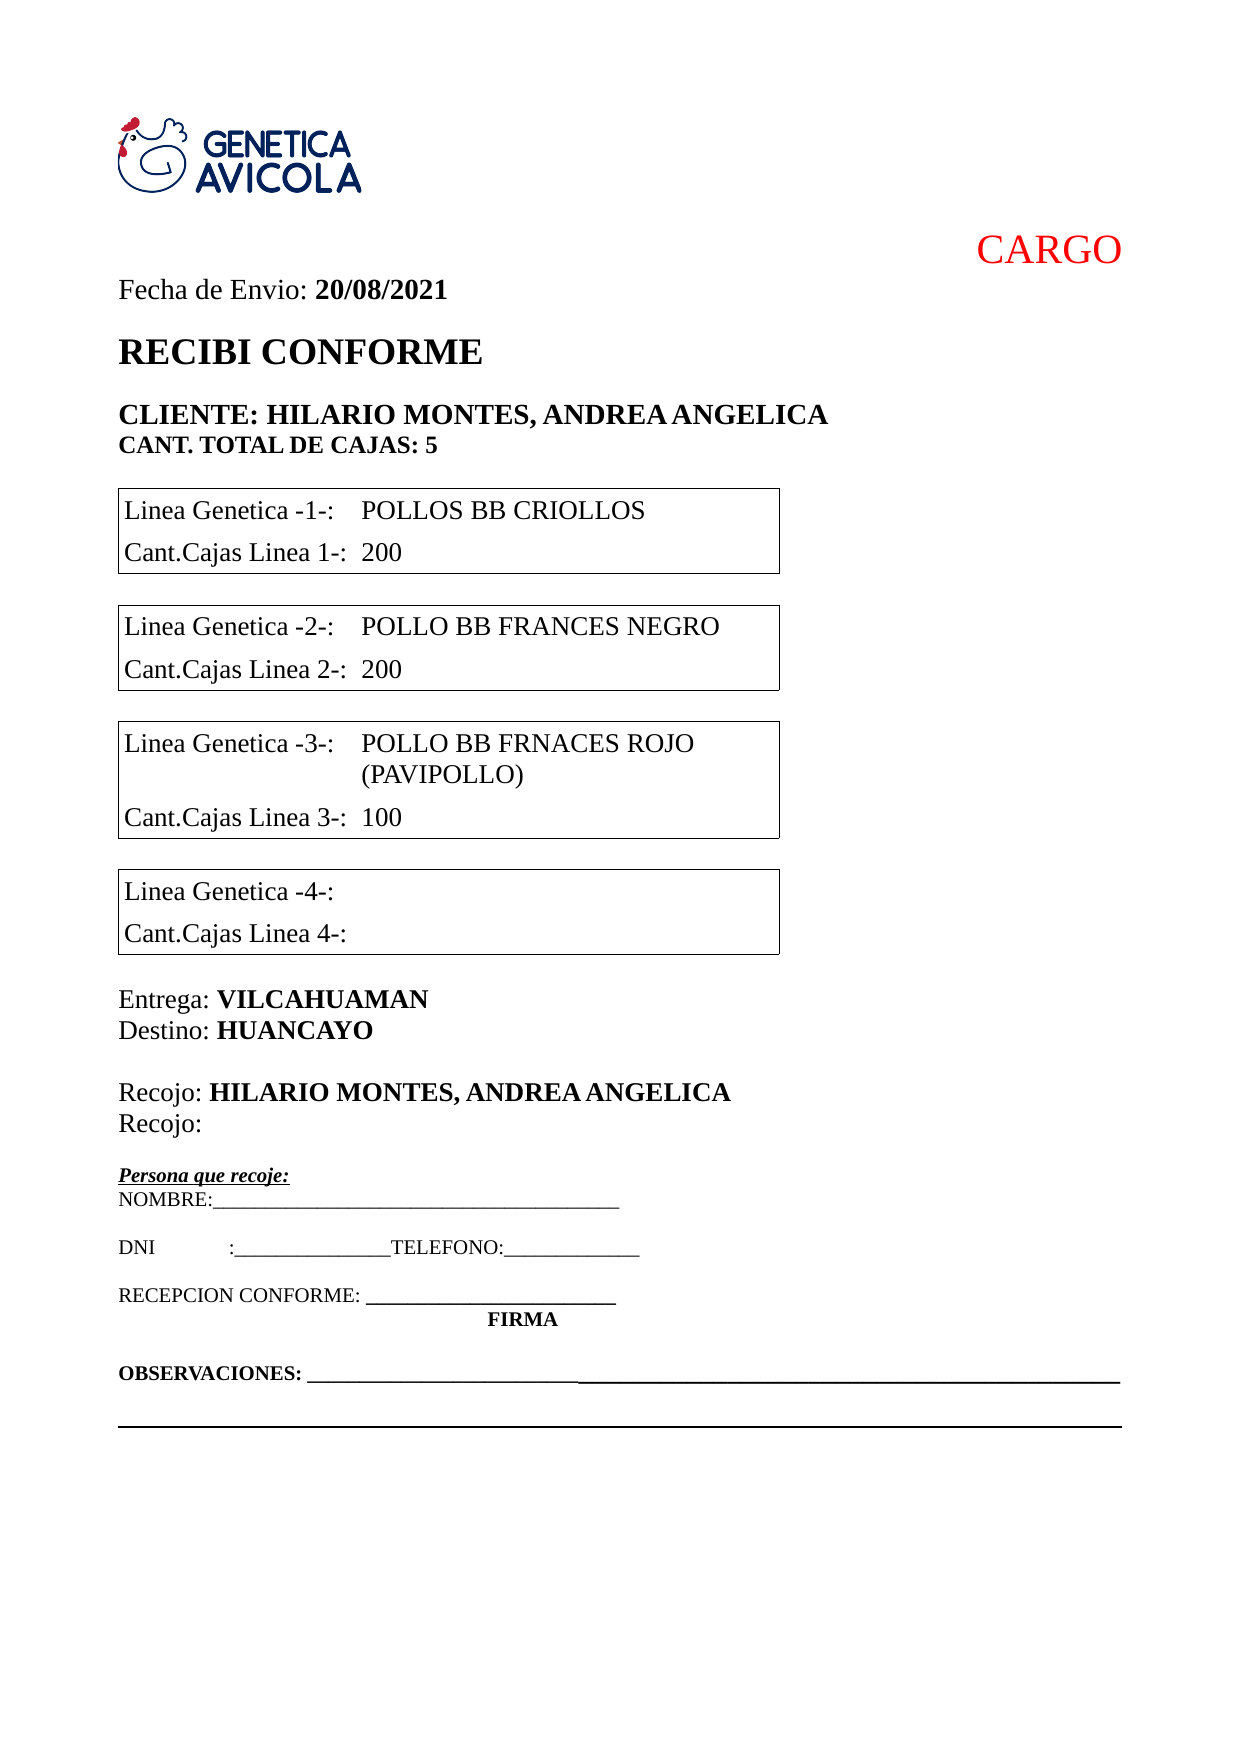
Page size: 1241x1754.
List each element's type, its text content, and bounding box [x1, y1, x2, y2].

table_cell Linea Genetica -4-: [119, 870, 356, 912]
table_cell Cant.Cajas Linea 1-: [119, 531, 356, 573]
picture [117, 117, 362, 193]
table_header Linea Genetica -1-: [119, 489, 356, 531]
text Destino: HUANCAYO [118, 1014, 1122, 1045]
text Recojo: HILARIO MONTES, ANDREA ANGELICA [118, 1076, 1122, 1108]
text Entrega: VILCAHUAMAN [118, 983, 1122, 1014]
table_cell [118, 691, 356, 721]
table_cell POLLO BB FRNACES ROJO (PAVIPOLLO) [356, 722, 779, 795]
text OBSERVACIONES: __________________________________________________________________ [118, 1355, 1122, 1386]
table_cell Linea Genetica -2-: [119, 606, 356, 647]
table_cell Cant.Cajas Linea 3-: [119, 795, 356, 838]
text CARGO [118, 224, 1122, 272]
table_cell 200 [356, 531, 779, 573]
text NOMBRE:_______________________________________ [118, 1187, 1122, 1211]
text DNI :_______________TELEFONO:_____________ [118, 1235, 1122, 1259]
table_cell [356, 691, 779, 721]
text RECEPCION CONFORME: ________________________ [118, 1283, 1122, 1307]
table_cell [118, 839, 356, 869]
text CANT. TOTAL DE CAJAS: 5 [118, 431, 1122, 459]
table_cell [118, 574, 356, 604]
text CLIENTE: HILARIO MONTES, ANDREA ANGELICA [118, 397, 1122, 431]
text Persona que recoje: [118, 1163, 1122, 1187]
table_cell [356, 912, 779, 954]
table_header POLLOS BB CRIOLLOS [356, 489, 779, 531]
table_cell Cant.Cajas Linea 2-: [119, 647, 356, 690]
table_cell 100 [356, 795, 779, 838]
text RECIBI CONFORME [118, 330, 1122, 373]
table_cell [356, 574, 779, 604]
table_cell Linea Genetica -3-: [119, 722, 356, 795]
table_cell POLLO BB FRANCES NEGRO [356, 606, 779, 647]
table_cell [356, 839, 779, 869]
table_cell Cant.Cajas Linea 4-: [119, 912, 356, 954]
table_cell 200 [356, 647, 779, 690]
table_cell [356, 870, 779, 912]
text Recojo: [118, 1108, 1122, 1139]
text Fecha de Envio: 20/08/2021 [118, 272, 1122, 306]
text FIRMA [118, 1307, 1122, 1331]
